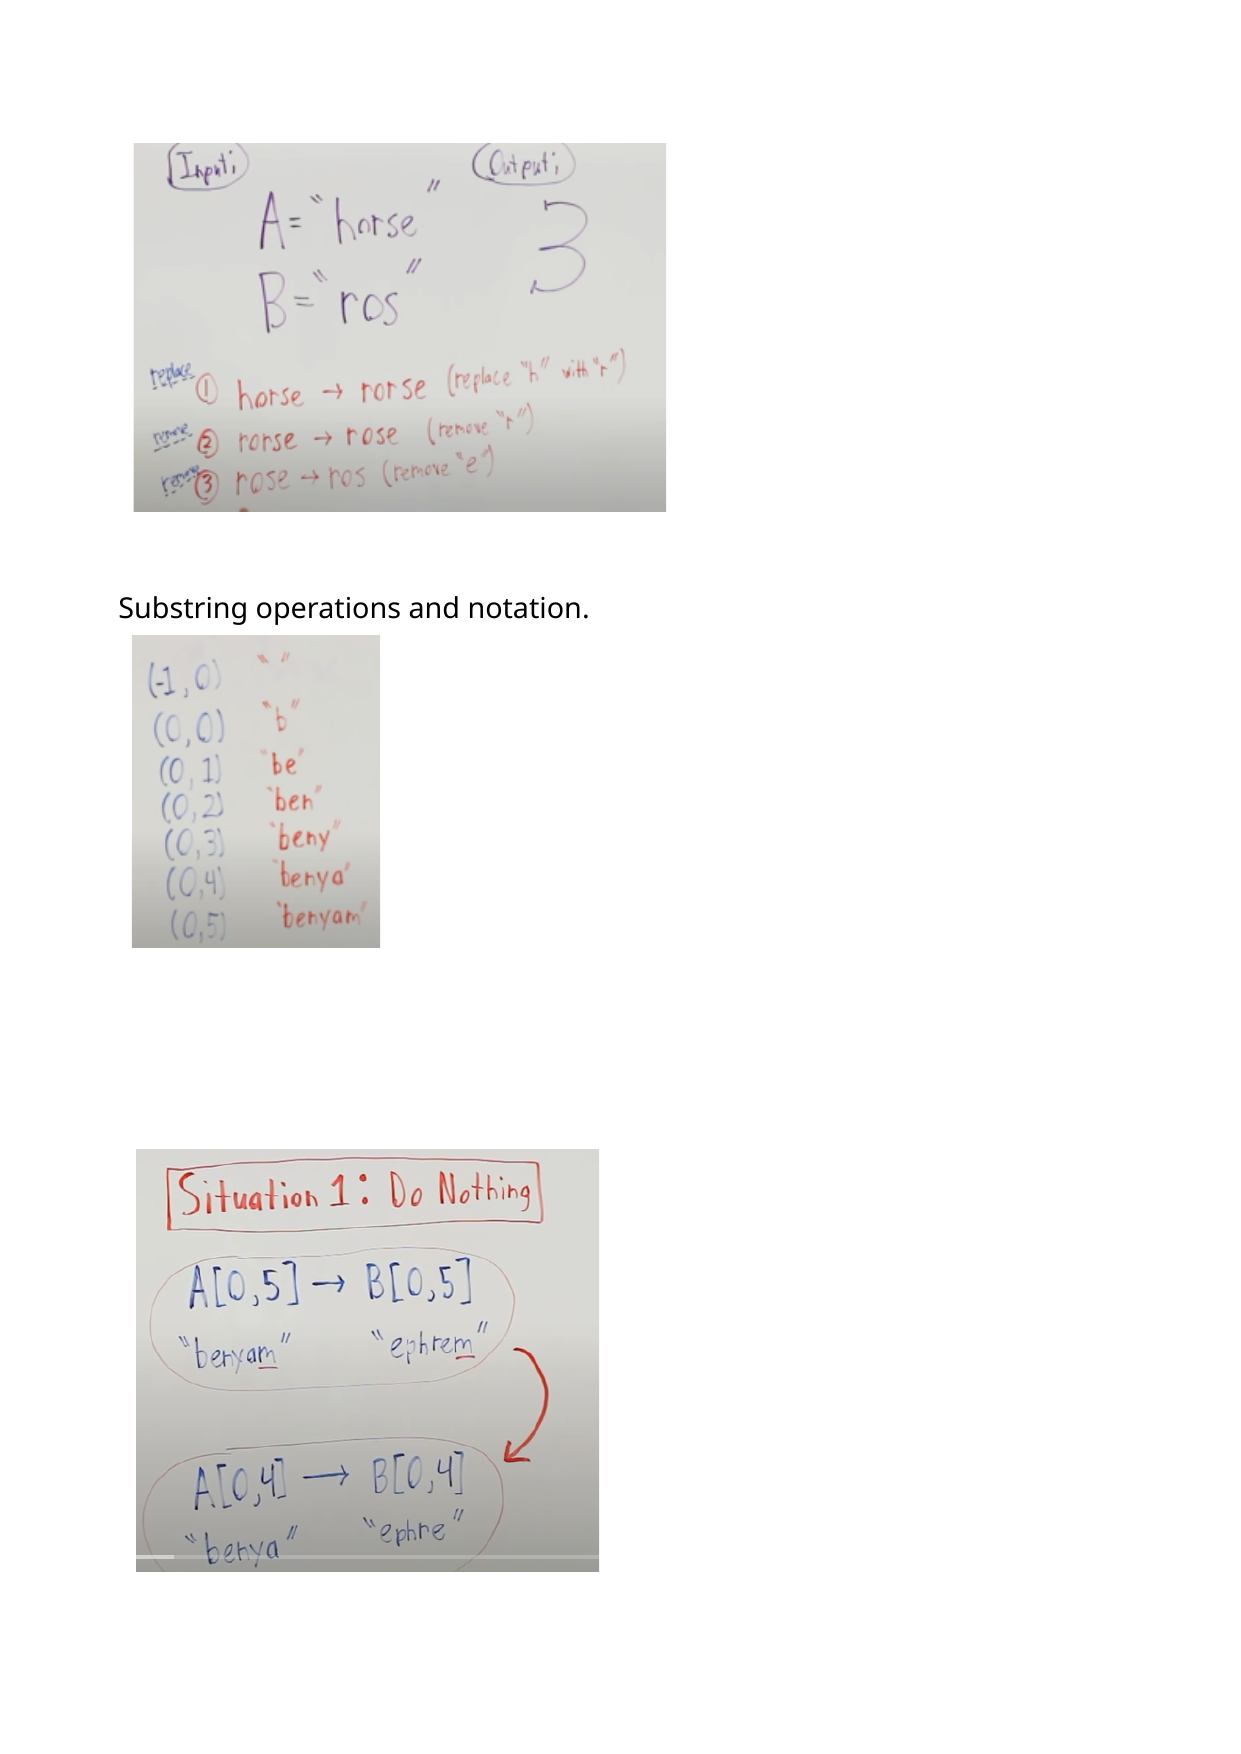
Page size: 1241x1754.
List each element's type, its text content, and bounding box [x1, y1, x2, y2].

picture [136, 1149, 600, 1572]
text Substring operations and notation. [118, 588, 1122, 627]
picture [131, 635, 381, 948]
picture [133, 143, 667, 512]
